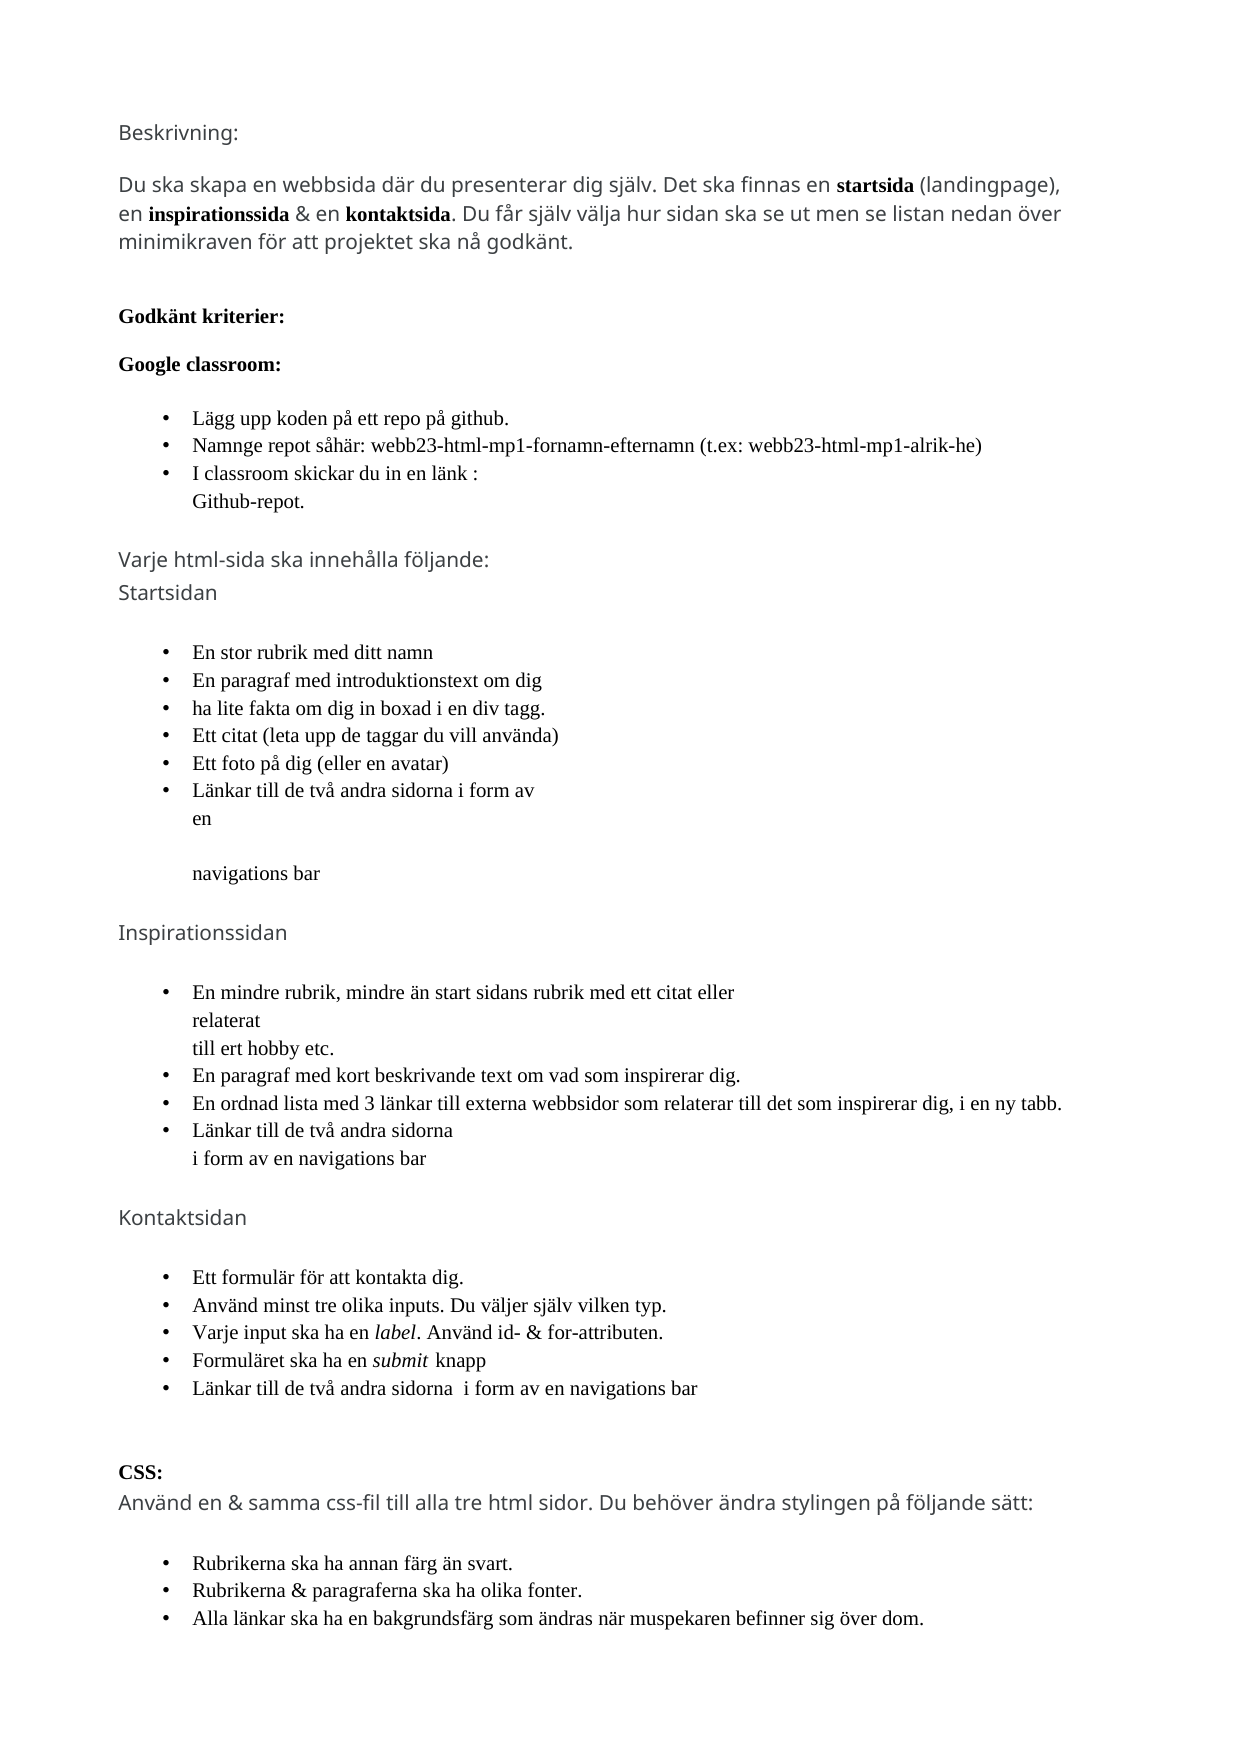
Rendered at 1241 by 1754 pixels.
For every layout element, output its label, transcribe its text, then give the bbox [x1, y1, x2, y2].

list En paragraf med kort beskrivande text om vad som inspirerar dig. [162, 1063, 1122, 1087]
list Ett citat (leta upp de taggar du vill använda) [162, 723, 1122, 747]
text Inspirationssidan [118, 918, 1122, 947]
list Rubrikerna & paragraferna ska ha olika fonter. [162, 1578, 1122, 1602]
list En paragraf med introduktionstext om dig [162, 668, 1122, 692]
list Ett formulär för att kontakta dig. [162, 1265, 1122, 1289]
list En ordnad lista med 3 länkar till externa webbsidor som relaterar till det som inspirerar dig, i en ny tabb. [162, 1091, 1122, 1115]
list Formuläret ska ha en submit knapp [162, 1348, 1122, 1372]
list En stor rubrik med ditt namn [162, 640, 1122, 664]
list I classroom skickar du in en länk : Github-repot. [162, 461, 1122, 513]
list ha lite fakta om dig in boxad i en div tagg. [162, 696, 1122, 719]
list Ett foto på dig (eller en avatar) [162, 751, 1122, 775]
list En mindre rubrik, mindre än start sidans rubrik med ett citat eller relaterat till ert hobby etc. [162, 980, 1122, 1059]
list Alla länkar ska ha en bakgrundsfärg som ändras när muspekaren befinner sig över dom. [162, 1606, 1122, 1630]
list Länkar till de två andra sidorna i form av en navigations bar [162, 778, 1122, 885]
list Rubrikerna ska ha annan färg än svart. [162, 1551, 1122, 1574]
list Länkar till de två andra sidorna i form av en navigations bar [162, 1376, 1122, 1399]
text CSS: Använd en & samma css-fil till alla tre html sidor. Du behöver ändra stylingen på följande sätt: [118, 1433, 1122, 1517]
list Varje input ska ha en label. Använd id- & for-attributen. [162, 1320, 1122, 1344]
text Kontaktsidan [118, 1203, 1122, 1231]
text Beskrivning: Du ska skapa en webbsida där du presenterar dig själv. Det ska finnas en startsida (landingpage), en inspirationssida & en kontaktsida. Du får själv välja hur sidan ska se ut men se listan nedan över minimikraven för att projektet ska nå godkänt. Godkänt kriterier: Google classroom: [118, 118, 1122, 376]
list Lägg upp koden på ett repo på github. [162, 406, 1122, 430]
list Använd minst tre olika inputs. Du väljer själv vilken typ. [162, 1293, 1122, 1317]
text Varje html-sida ska innehålla följande: Startsidan [118, 546, 1122, 607]
list Namnge repot såhär: webb23-html-mp1-fornamn-efternamn (t.ex: webb23-html-mp1-alrik-he) [162, 433, 1122, 457]
list Länkar till de två andra sidorna i form av en navigations bar [162, 1118, 1122, 1170]
